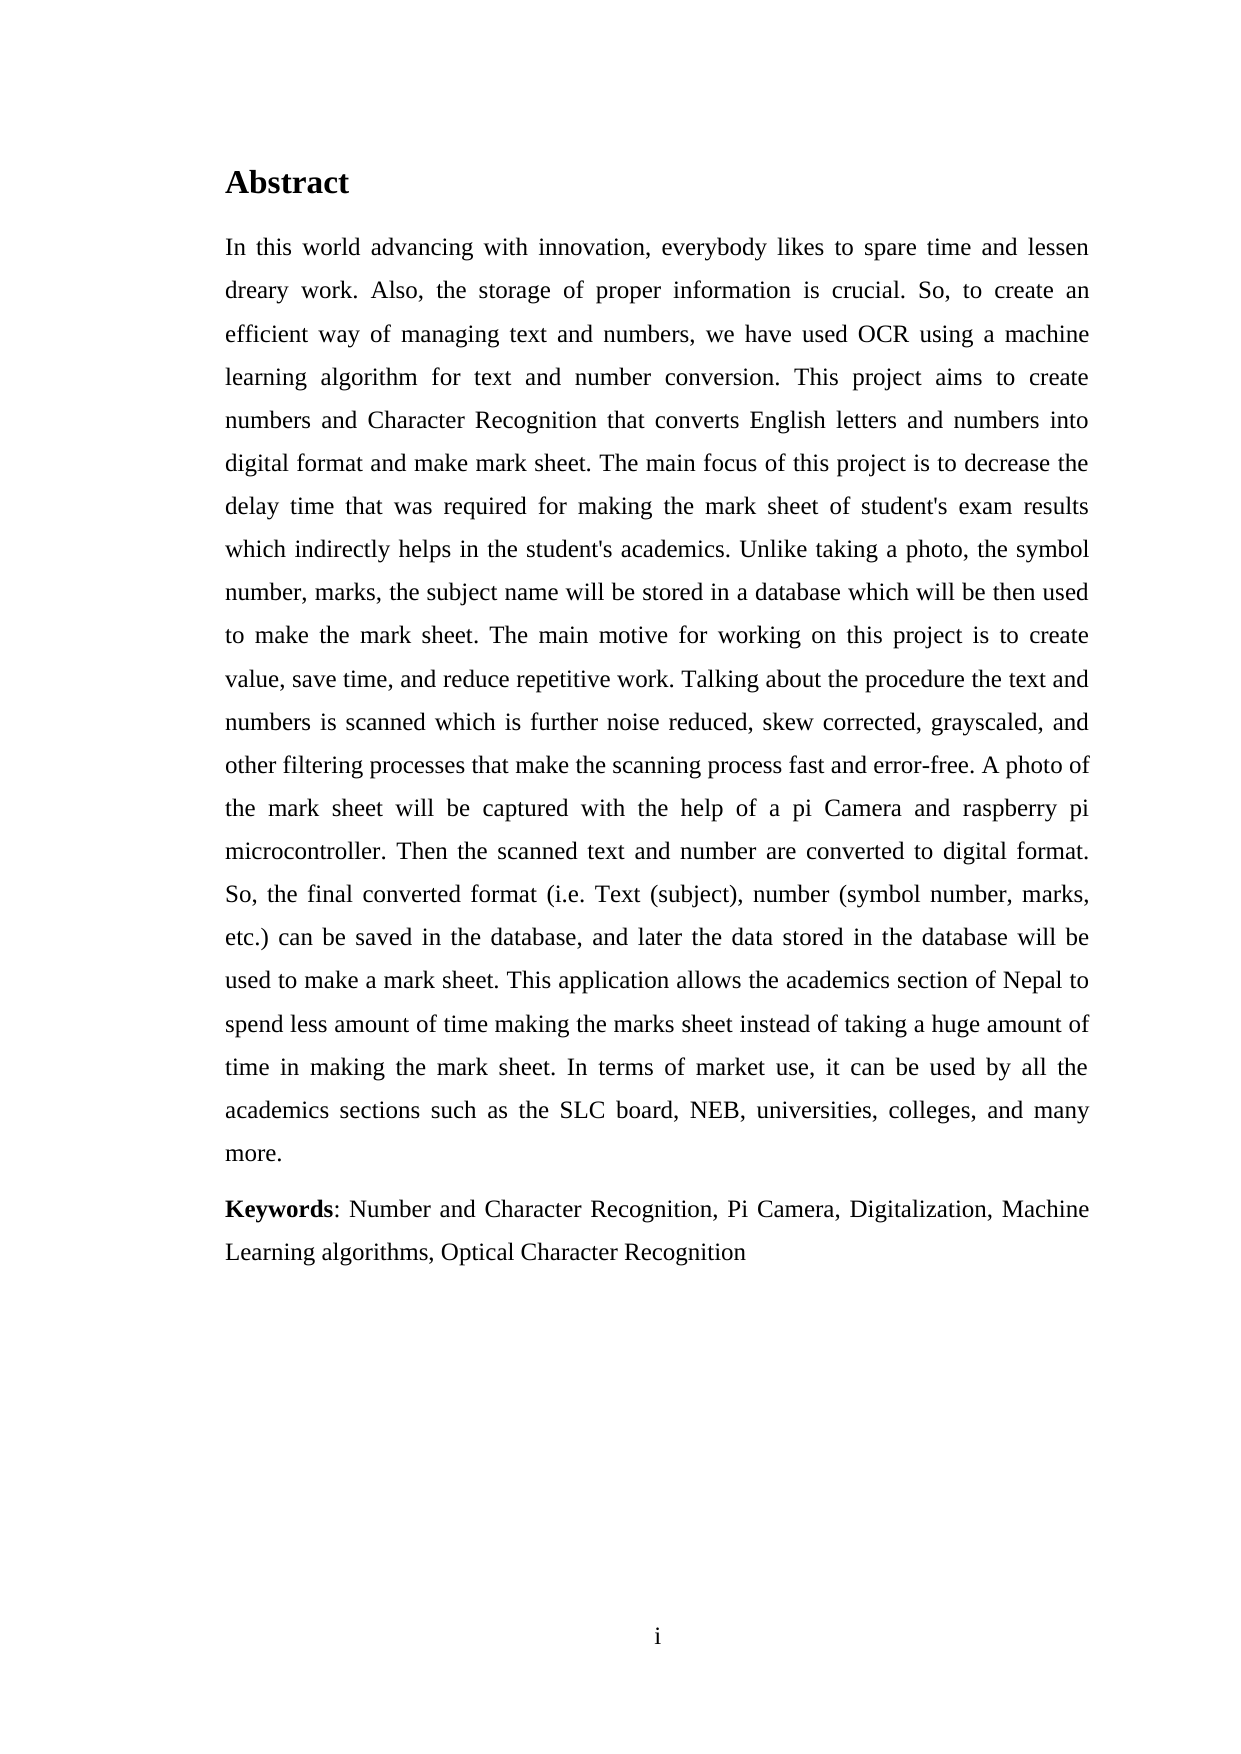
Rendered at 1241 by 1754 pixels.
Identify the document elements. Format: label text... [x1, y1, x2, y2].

subtitle Abstract [225, 162, 1090, 201]
text Keywords: Number and Character Recognition, Pi Camera, Digitalization, Machine Learning algorithms, Optical Character Recognition [225, 1194, 1090, 1266]
text In this world advancing with innovation, everybody likes to spare time and lessen dreary work. Also, the storage of proper information is crucial. So, to create an efficient way of managing text and numbers, we have used OCR using a machine learning algorithm for text and number conversion. This project aims to create numbers and Character Recognition that converts English letters and numbers into digital format and make mark sheet. The main focus of this project is to decrease the delay time that was required for making the mark sheet of student's exam results which indirectly helps in the student's academics. Unlike taking a photo, the symbol number, marks, the subject name will be stored in a database which will be then used to make the mark sheet. The main motive for working on this project is to create value, save time, and reduce repetitive work. Talking about the procedure the text and numbers is scanned which is further noise reduced, skew corrected, grayscaled, and other filtering processes that make the scanning process fast and error-free. A photo of the mark sheet will be captured with the help of a pi Camera and raspberry pi microcontroller. Then the scanned text and number are converted to digital format. So, the final converted format (i.e. Text (subject), number (symbol number, marks, etc.) can be saved in the database, and later the data stored in the database will be used to make a mark sheet. This application allows the academics section of Nepal to spend less amount of time making the marks sheet instead of taking a huge amount of time in making the mark sheet. In terms of market use, it can be used by all the academics sections such as the SLC board, NEB, universities, colleges, and many more. [225, 232, 1090, 1167]
